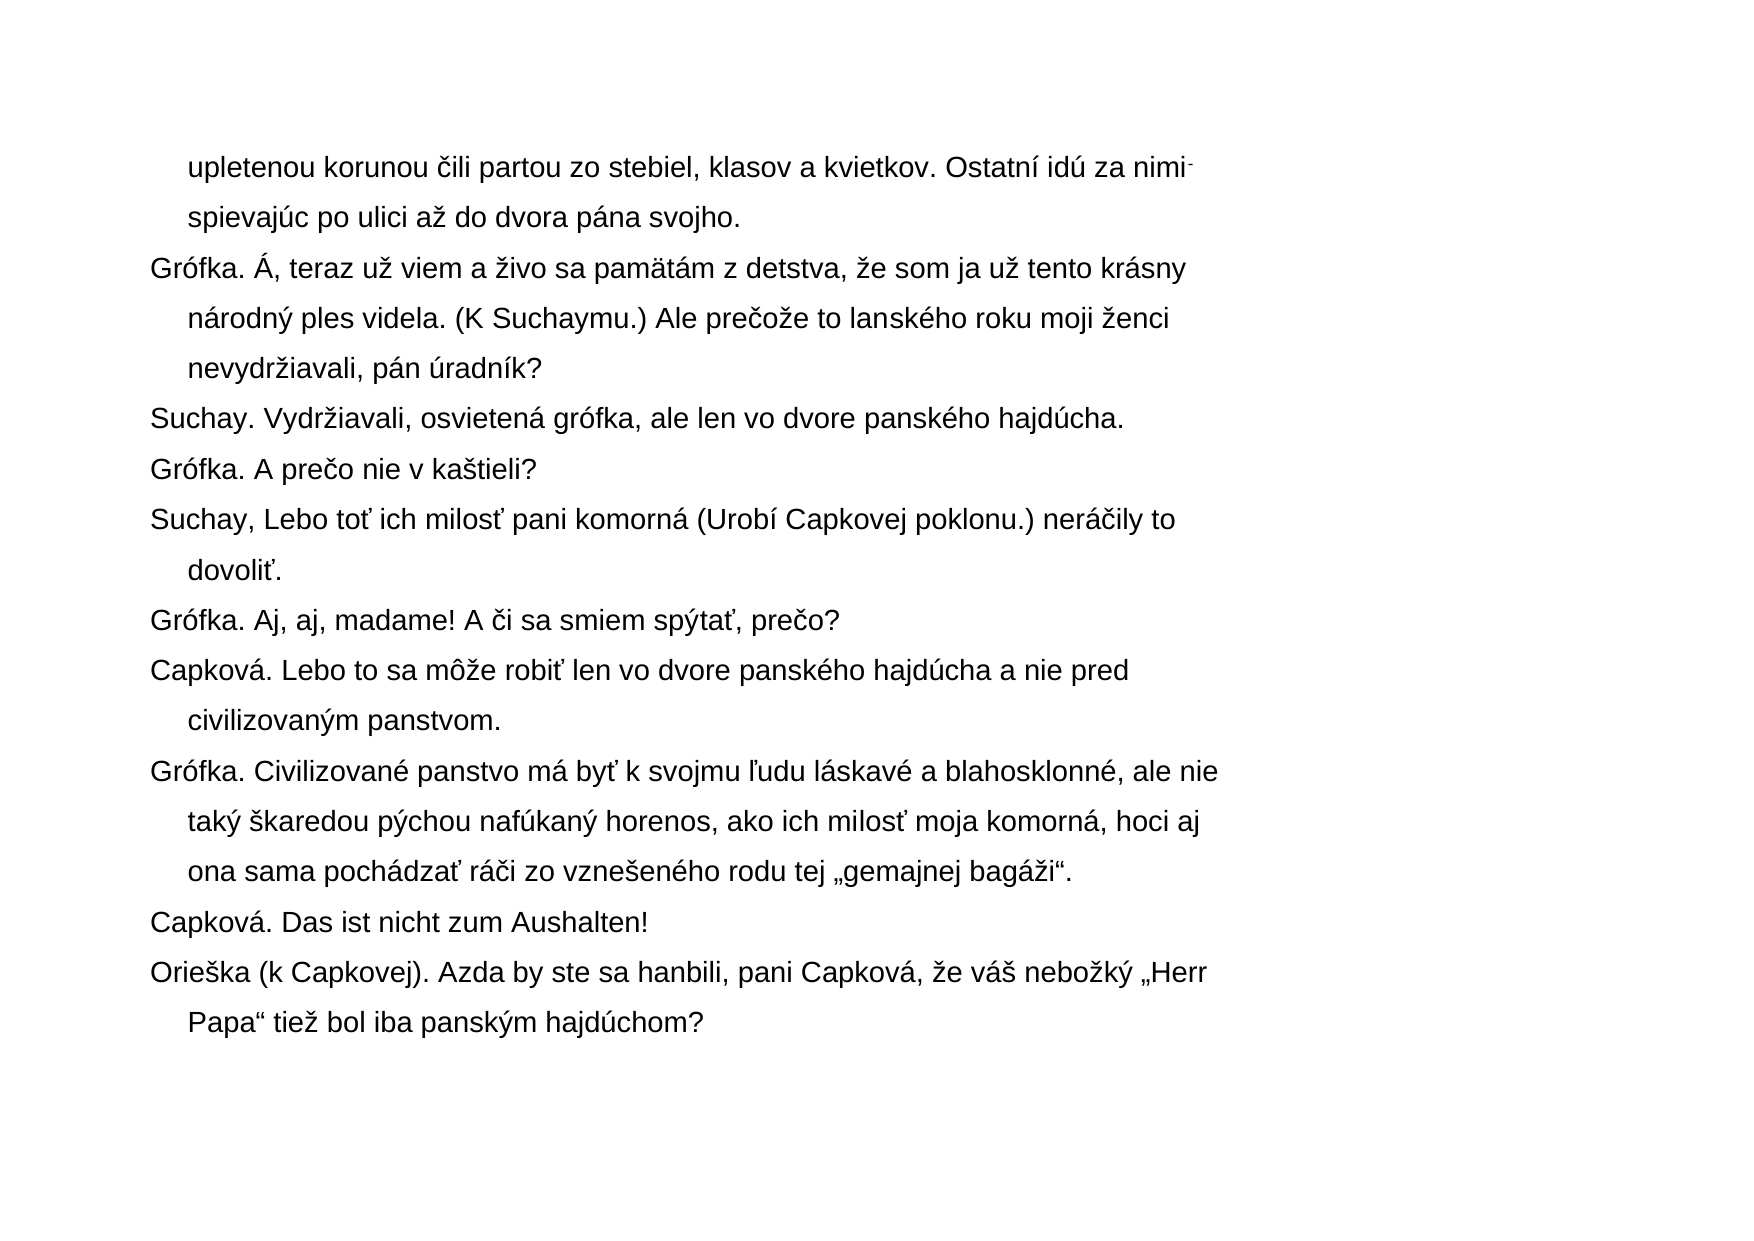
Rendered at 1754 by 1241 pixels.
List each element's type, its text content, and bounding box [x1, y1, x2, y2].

text Suchay, Lebo toť ich milosť pani komorná (Urobí Capkovej poklonu.) neráčily to dovoliť. [150, 502, 1243, 586]
text Capková. Lebo to sa môže robiť len vo dvore panského hajdúcha a nie pred civilizovaným panstvom. [150, 653, 1243, 737]
text Grófka. Aj, aj, madame! A či sa smiem spý­tať, prečo? [150, 603, 1243, 636]
text Orieška (k Capkovej). Azda by ste sa hanbili, pani Capková, že váš nebožký „Herr Papa“ tiež bol iba panským hajdúchom? [150, 955, 1243, 1039]
text upletenou korunou čili partou zo stebiel, klasov a kvietkov. Ostatní idú za nimi-spievajúc po ulici až do dvora pána svojho. [150, 150, 1243, 234]
text Grófka. Á, teraz už viem a živo sa pamätám z detstva, že som ja už tento krásny národný ples videla. (K Suchaymu.) Ale prečože to lan­ského roku moji ženci nevydržiavali, pán úradník? [150, 251, 1243, 385]
text Capková. Das ist nicht zum Aushalten! [150, 905, 1243, 938]
text Grófka. Civilizované panstvo má byť k svojmu ľudu láskavé a blahosklonné, ale nie taký ška­redou pýchou nafúkaný horenos, ako ich mi­losť moja komorná, hoci aj ona sama pochá­dzať ráči zo vznešeného rodu tej „gemajnej bagáži“. [150, 754, 1243, 888]
text Grófka. A prečo nie v kaštieli? [150, 452, 1243, 485]
text Suchay. Vydržiavali, osvietená grófka, ale len vo dvore panského hajdúcha. [150, 402, 1243, 435]
